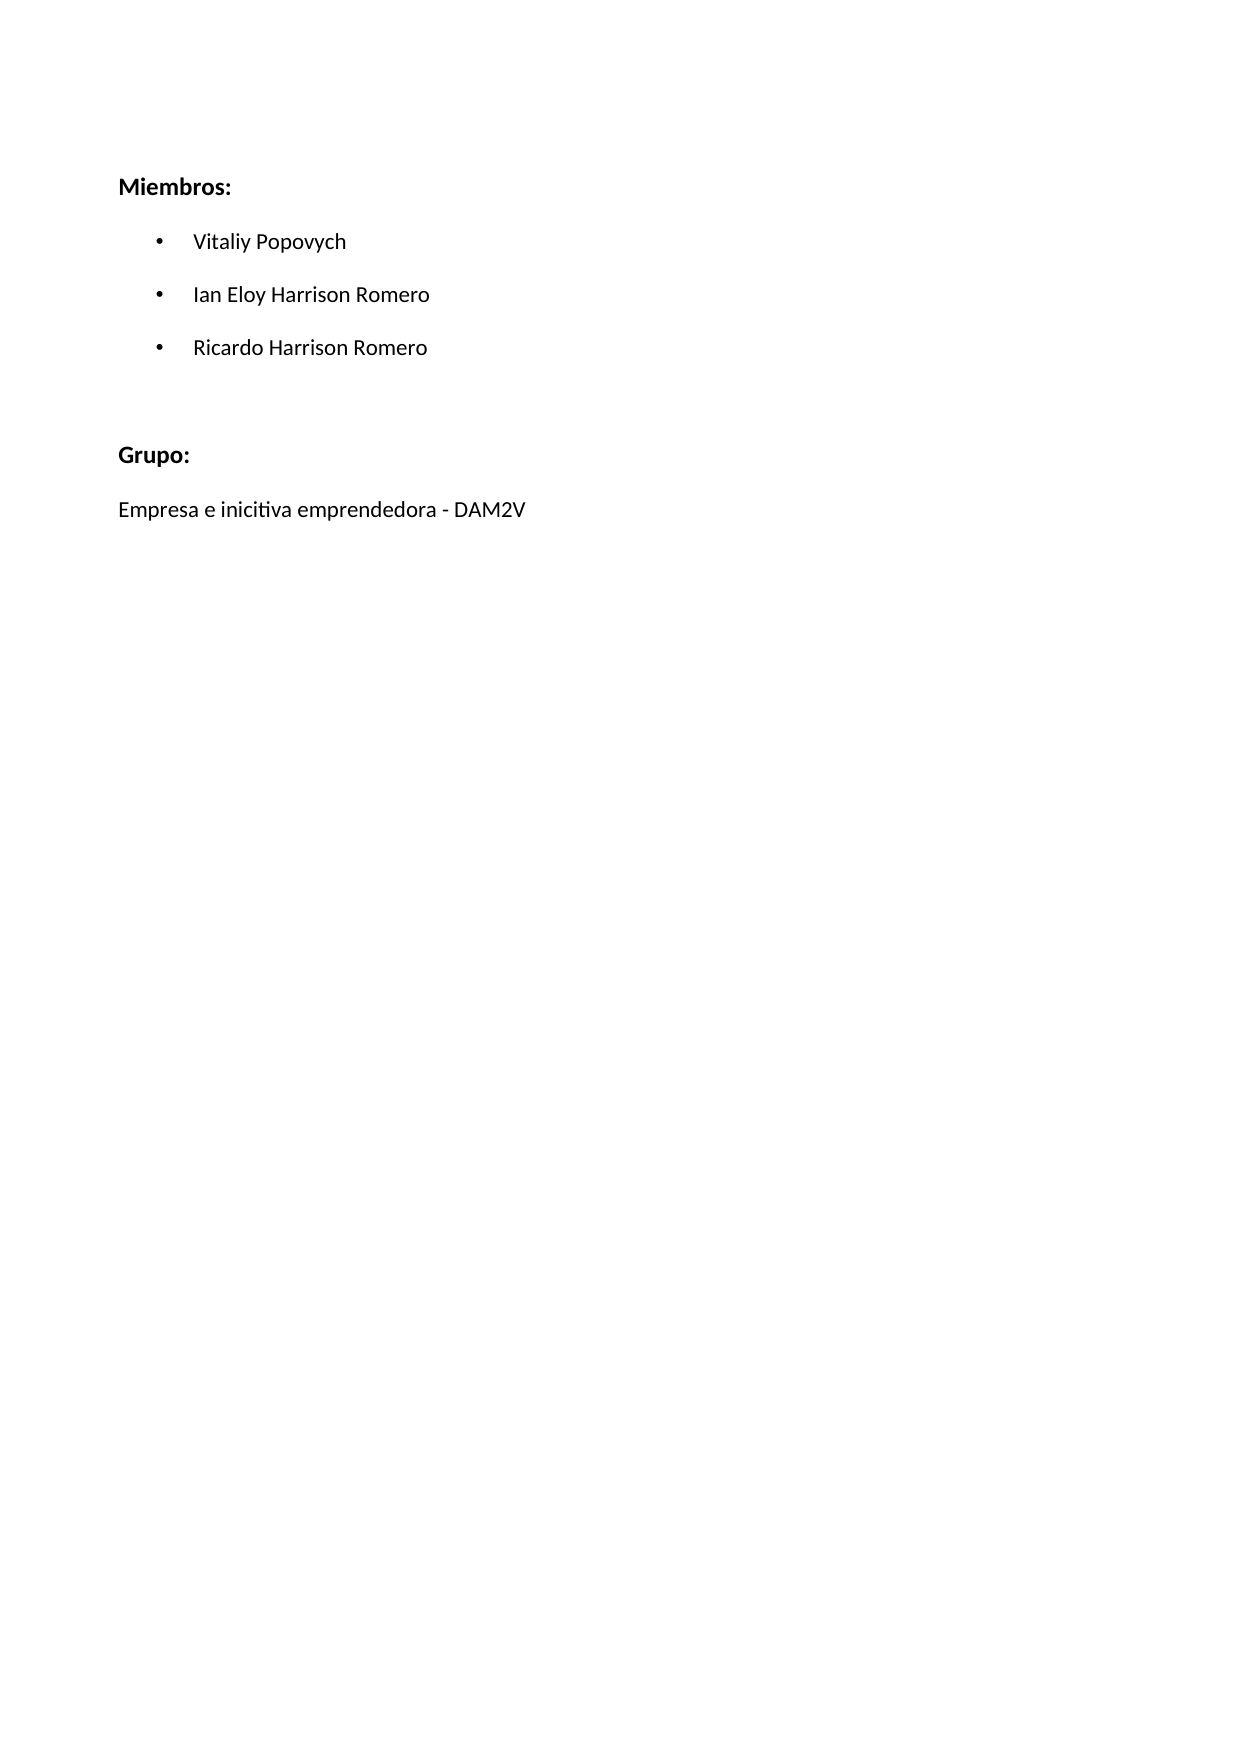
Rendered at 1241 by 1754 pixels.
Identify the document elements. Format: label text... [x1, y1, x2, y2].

text Grupo: [118, 439, 1122, 469]
text Miembros: [118, 171, 1122, 202]
list Vitaliy Popovych [156, 227, 1122, 255]
list Ian Eloy Harrison Romero [156, 280, 1122, 308]
list Ricardo Harrison Romero [156, 333, 1122, 361]
text Empresa e inicitiva emprendedora - DAM2V [118, 495, 1122, 523]
